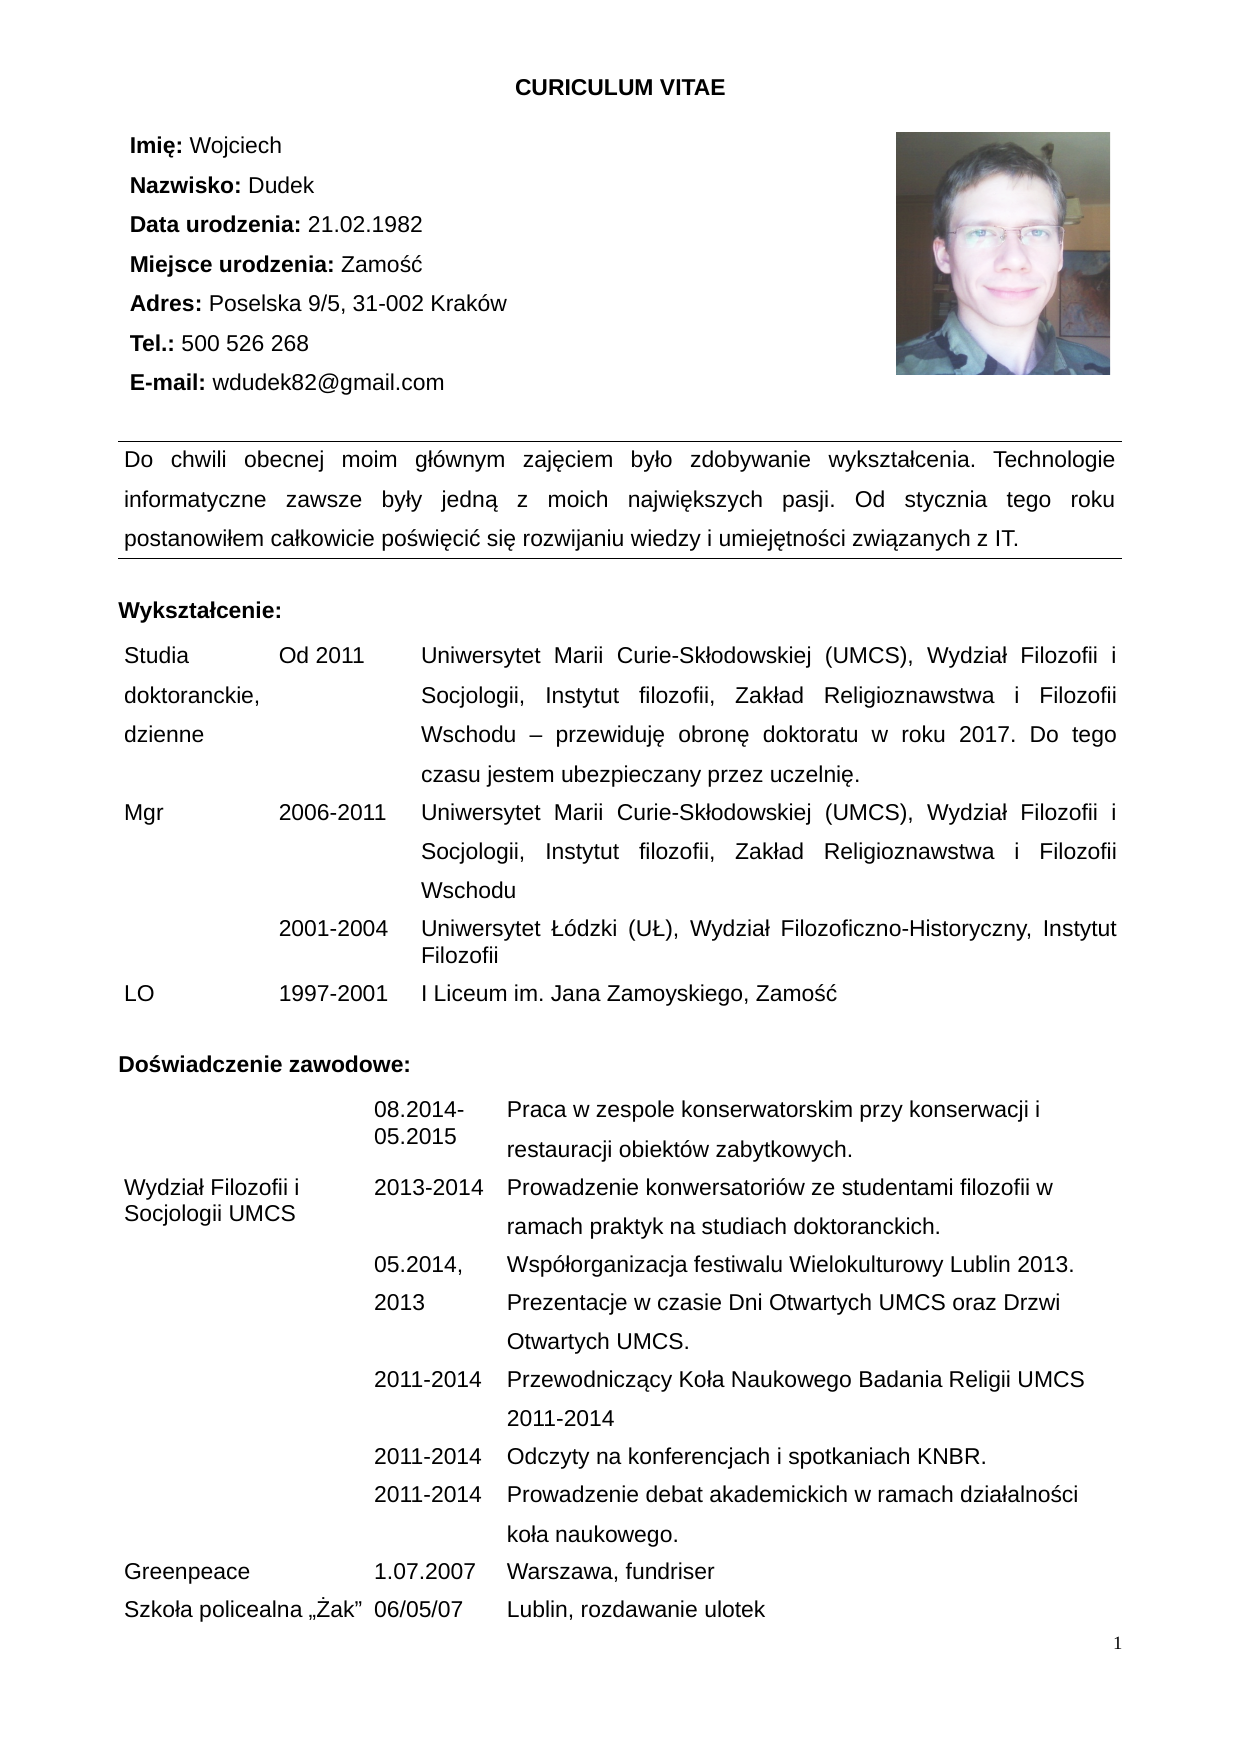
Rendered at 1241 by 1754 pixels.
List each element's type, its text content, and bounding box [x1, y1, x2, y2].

table_cell Odczyty na konferencjach i spotkaniach KNBR. [501, 1438, 1123, 1475]
table_cell Greenpeace [118, 1553, 368, 1590]
table_cell Prowadzenie konwersatoriów ze studentami filozofii w ramach praktyk na studiach doktoranckich. [501, 1168, 1123, 1245]
table_cell [118, 1245, 368, 1283]
table_cell 1997-2001 [273, 974, 415, 1012]
table_cell 2011-2014 [368, 1438, 501, 1475]
table_cell Mgr [118, 793, 273, 909]
table_cell 05.2014, [368, 1245, 501, 1283]
table_cell Wydział Filozofii i Socjologii UMCS [118, 1168, 368, 1245]
table_header Uniwersytet Marii Curie-Skłodowskiej (UMCS), Wydział Filozofii i Socjologii, Instytut filozofii, Zakład Religioznawstwa i Filozofii Wschodu – przewiduję obronę doktoratu w roku 2017. Do tego czasu jestem ubezpieczany przez uczelnię. [415, 637, 1123, 793]
table_header [879, 126, 1128, 401]
table_cell 2013 [368, 1283, 501, 1360]
text Doświadczenie zawodowe: [118, 1051, 1122, 1077]
table_cell [118, 910, 273, 974]
table_cell Uniwersytet Łódzki (UŁ), Wydział Filozoficzno-Historyczny, Instytut Filozofii [415, 910, 1123, 974]
table_cell 2011-2014 [368, 1475, 501, 1553]
table_cell 2001-2004 [273, 910, 415, 974]
table_header Imię: Wojciech Nazwisko: Dudek Data urodzenia: 21.02.1982 Miejsce urodzenia: Zamość Adres: Poselska 9/5, 31-002 Kraków Tel.: 500 526 268 E-mail: wdudek82@gmail.com [124, 126, 879, 401]
table_cell 2013-2014 [368, 1168, 501, 1245]
table_cell 2006-2011 [273, 793, 415, 909]
text CURICULUM VITAE [118, 74, 1122, 100]
table_header Od 2011 [273, 637, 415, 793]
table_cell [118, 1283, 368, 1360]
table_header Praca w zespole konserwatorskim przy konserwacji i restauracji obiektów zabytkowych. [501, 1091, 1123, 1168]
table_cell 2011-2014 [368, 1360, 501, 1437]
table_cell Współorganizacja festiwalu Wielokulturowy Lublin 2013. [501, 1245, 1123, 1283]
table_cell [118, 1360, 368, 1437]
table_cell Szkoła policealna „Żak” [118, 1590, 368, 1628]
text Wykształcenie: [118, 597, 1122, 623]
table_cell Prezentacje w czasie Dni Otwartych UMCS oraz Drzwi Otwartych UMCS. [501, 1283, 1123, 1360]
table_cell [118, 1475, 368, 1553]
table_cell I Liceum im. Jana Zamoyskiego, Zamość [415, 974, 1123, 1012]
table_cell 06/05/07 [368, 1590, 501, 1628]
table_header Studia doktoranckie, dzienne [118, 637, 273, 793]
table_header 08.2014-05.2015 [368, 1091, 501, 1168]
table_header [118, 1091, 368, 1168]
table_cell LO [118, 974, 273, 1012]
table_cell Przewodniczący Koła Naukowego Badania Religii UMCS 2011-2014 [501, 1360, 1123, 1437]
table_header Do chwili obecnej moim głównym zajęciem było zdobywanie wykształcenia. Technologie informatyczne zawsze były jedną z moich największych pasji. Od stycznia tego roku postanowiłem całkowicie poświęcić się rozwijaniu wiedzy i umiejętności związanych z IT. [118, 442, 1122, 557]
picture [896, 132, 1111, 375]
table_cell 1.07.2007 [368, 1553, 501, 1590]
table_cell Uniwersytet Marii Curie-Skłodowskiej (UMCS), Wydział Filozofii i Socjologii, Instytut filozofii, Zakład Religioznawstwa i Filozofii Wschodu [415, 793, 1123, 909]
table_cell [118, 1438, 368, 1475]
table_cell Prowadzenie debat akademickich w ramach działalności koła naukowego. [501, 1475, 1123, 1553]
table_cell Lublin, rozdawanie ulotek [501, 1590, 1123, 1628]
table_cell Warszawa, fundriser [501, 1553, 1123, 1590]
